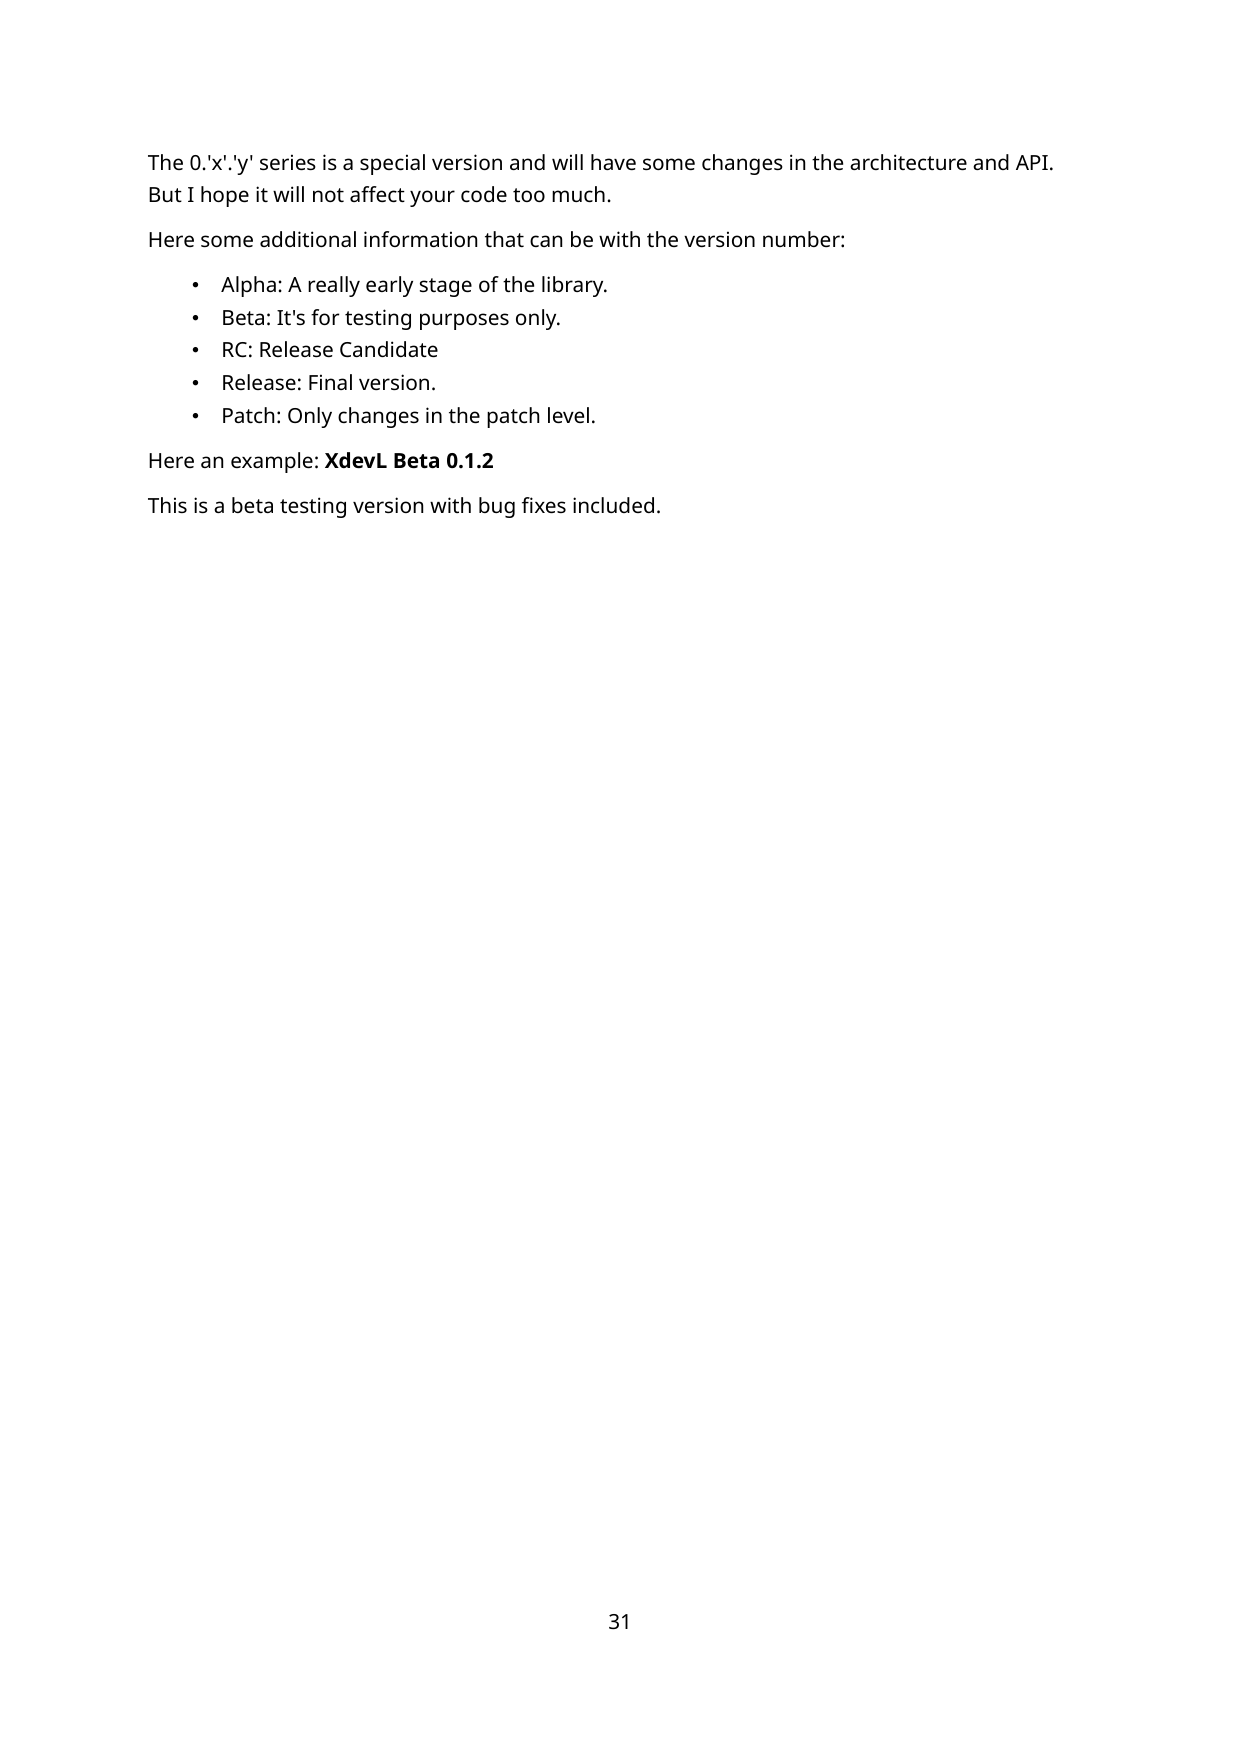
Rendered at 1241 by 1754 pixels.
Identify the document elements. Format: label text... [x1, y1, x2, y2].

text This is a beta testing version with bug fixes included. [148, 491, 1092, 519]
list Release: Final version. [192, 368, 1092, 397]
text Here some additional information that can be with the version number: [148, 225, 1092, 254]
text Here an example: XdevL Beta 0.1.2 [148, 446, 1092, 474]
text The 0.'x'.'y' series is a special version and will have some changes in the architecture and API. But I hope it will not affect your code too much. [148, 148, 1092, 209]
list RC: Release Candidate [192, 336, 1092, 364]
list Patch: Only changes in the patch level. [192, 401, 1092, 429]
list Beta: It's for testing purposes only. [192, 303, 1092, 331]
list Alpha: A really early stage of the library. [192, 270, 1092, 299]
